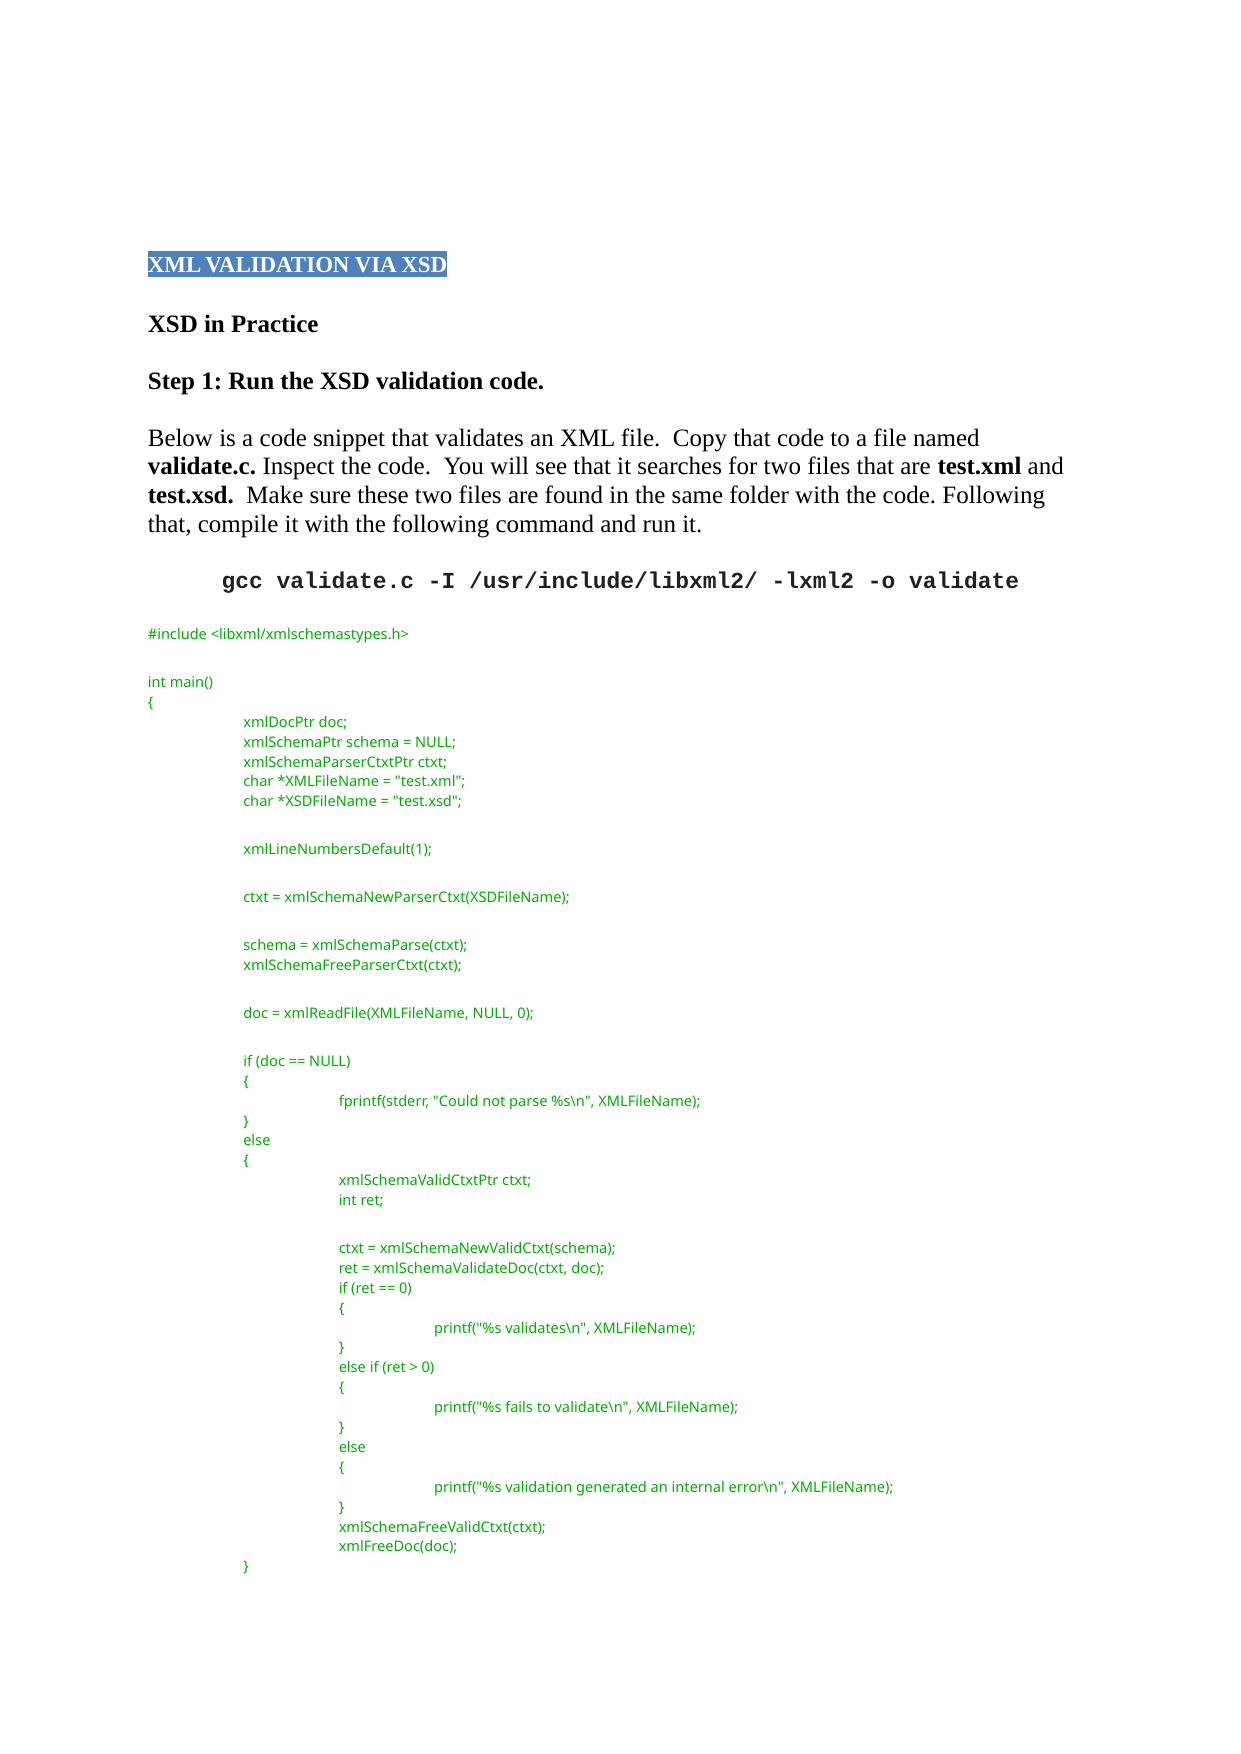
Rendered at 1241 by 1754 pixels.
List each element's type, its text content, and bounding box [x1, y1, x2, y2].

text } [148, 1496, 1093, 1516]
text } [148, 1417, 1093, 1437]
text { [148, 1297, 1093, 1317]
text xmlDocPtr doc; [148, 712, 1093, 731]
text xmlSchemaPtr schema = NULL; [148, 731, 1093, 751]
text Below is a code snippet that validates an XML file. Copy that code to a file named validate.c. Inspect the code. You will see that it searches for two files that are test.xml and test.xsd. Make sure these two files are found in the same folder with the code. Following that, compile it with the following command and run it. [148, 423, 1093, 538]
text schema = xmlSchemaParse(ctxt); [148, 935, 1093, 955]
text { [148, 1457, 1093, 1477]
text ctxt = xmlSchemaNewValidCtxt(schema); [148, 1238, 1093, 1258]
text xmlSchemaValidCtxtPtr ctxt; [148, 1170, 1093, 1190]
text XML ValIdatıon VIA XSD [148, 251, 1093, 277]
text { [148, 692, 1093, 712]
text char *XSDFileName = "test.xsd"; [148, 791, 1093, 811]
text xmlSchemaFreeParserCtxt(ctxt); [148, 955, 1093, 975]
text xmlSchemaFreeValidCtxt(ctxt); [148, 1516, 1093, 1536]
text } [148, 1556, 1093, 1576]
text if (ret == 0) [148, 1278, 1093, 1297]
text fprintf(stderr, "Could not parse %s\n", XMLFileName); [148, 1090, 1093, 1110]
text int ret; [148, 1190, 1093, 1210]
text printf("%s fails to validate\n", XMLFileName); [148, 1397, 1093, 1417]
text if (doc == NULL) [148, 1051, 1093, 1071]
text } [148, 1337, 1093, 1357]
text else if (ret > 0) [148, 1357, 1093, 1377]
text #include <libxml/xmlschemastypes.h> [148, 624, 1093, 644]
text } [148, 1110, 1093, 1130]
text int main() [148, 672, 1093, 692]
text xmlSchemaParserCtxtPtr ctxt; [148, 751, 1093, 771]
text Step 1: Run the XSD validation code. [148, 366, 1093, 394]
text else [148, 1437, 1093, 1457]
text ctxt = xmlSchemaNewParserCtxt(XSDFileName); [148, 887, 1093, 907]
text { [148, 1377, 1093, 1397]
text char *XMLFileName = "test.xml"; [148, 771, 1093, 791]
text xmlLineNumbersDefault(1); [148, 839, 1093, 859]
text { [148, 1150, 1093, 1170]
text { [148, 1071, 1093, 1090]
text ret = xmlSchemaValidateDoc(ctxt, doc); [148, 1258, 1093, 1278]
text xmlFreeDoc(doc); [148, 1536, 1093, 1556]
text XSD in Practice [148, 309, 1093, 338]
text else [148, 1130, 1093, 1150]
text doc = xmlReadFile(XMLFileName, NULL, 0); [148, 1003, 1093, 1023]
text printf("%s validates\n", XMLFileName); [148, 1317, 1093, 1337]
text printf("%s validation generated an internal error\n", XMLFileName); [148, 1477, 1093, 1496]
text gcc validate.c -I /usr/include/libxml2/ -lxml2 -o validate [148, 566, 1093, 596]
